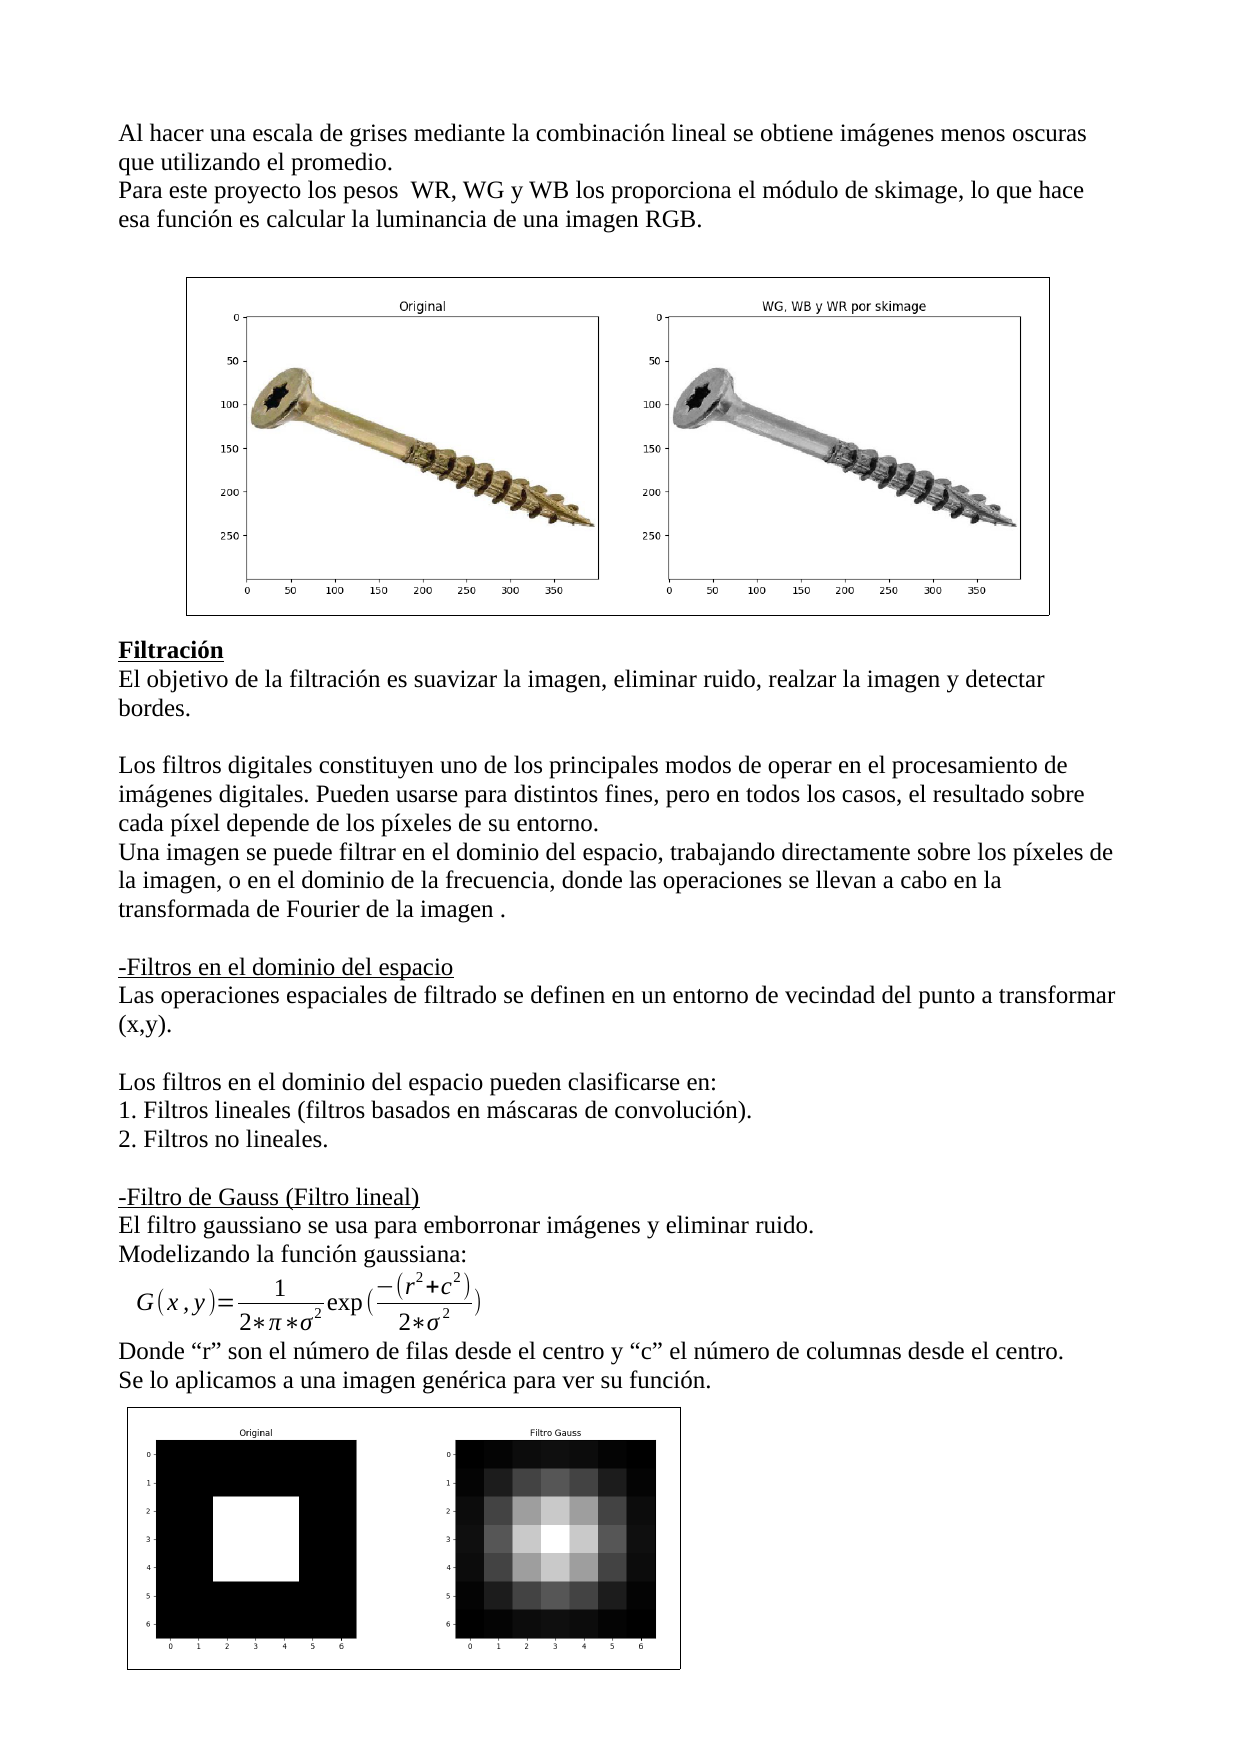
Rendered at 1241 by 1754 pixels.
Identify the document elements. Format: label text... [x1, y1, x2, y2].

text Al hacer una escala de grises mediante la combinación lineal se obtiene imágenes menos oscuras que utilizando el promedio. [118, 118, 1122, 176]
picture [189, 280, 1046, 612]
text Los filtros digitales constituyen uno de los principales modos de operar en el procesamiento de imágenes digitales. Pueden usarse para distintos fines, pero en todos los casos, el resultado sobre cada píxel depende de los píxeles de su entorno. [118, 751, 1122, 837]
picture [130, 1409, 678, 1666]
text 2. Filtros no lineales. [118, 1124, 1122, 1153]
text El filtro gaussiano se usa para emborronar imágenes y eliminar ruido. [118, 1211, 1122, 1239]
text 1. Filtros lineales (filtros basados en máscaras de convolución). [118, 1096, 1122, 1124]
text Filtración [118, 636, 1122, 664]
text El objetivo de la filtración es suavizar la imagen, eliminar ruido, realzar la imagen y detectar bordes. [118, 664, 1122, 722]
text Donde “r” son el número de filas desde el centro y “c” el número de columnas desde el centro. [118, 1336, 1122, 1365]
text Los filtros en el dominio del espacio pueden clasificarse en: [118, 1067, 1122, 1096]
text Para este proyecto los pesos WR, WG y WB los proporciona el módulo de skimage, lo que hace esa función es calcular la luminancia de una imagen RGB. [118, 176, 1122, 233]
text -Filtros en el dominio del espacio [118, 952, 1122, 981]
text Modelizando la función gaussiana: [118, 1239, 1122, 1268]
text Se lo aplicamos a una imagen genérica para ver su función. [118, 1365, 1122, 1393]
text Las operaciones espaciales de filtrado se definen en un entorno de vecindad del punto a transformar (x,y). [118, 981, 1122, 1038]
text Una imagen se puede filtrar en el dominio del espacio, trabajando directamente sobre los píxeles de la imagen, o en el dominio de la frecuencia, donde las operaciones se llevan a cabo en la transformada de Fourier de la imagen . [118, 837, 1122, 923]
text -Filtro de Gauss (Filtro lineal) [118, 1182, 1122, 1211]
